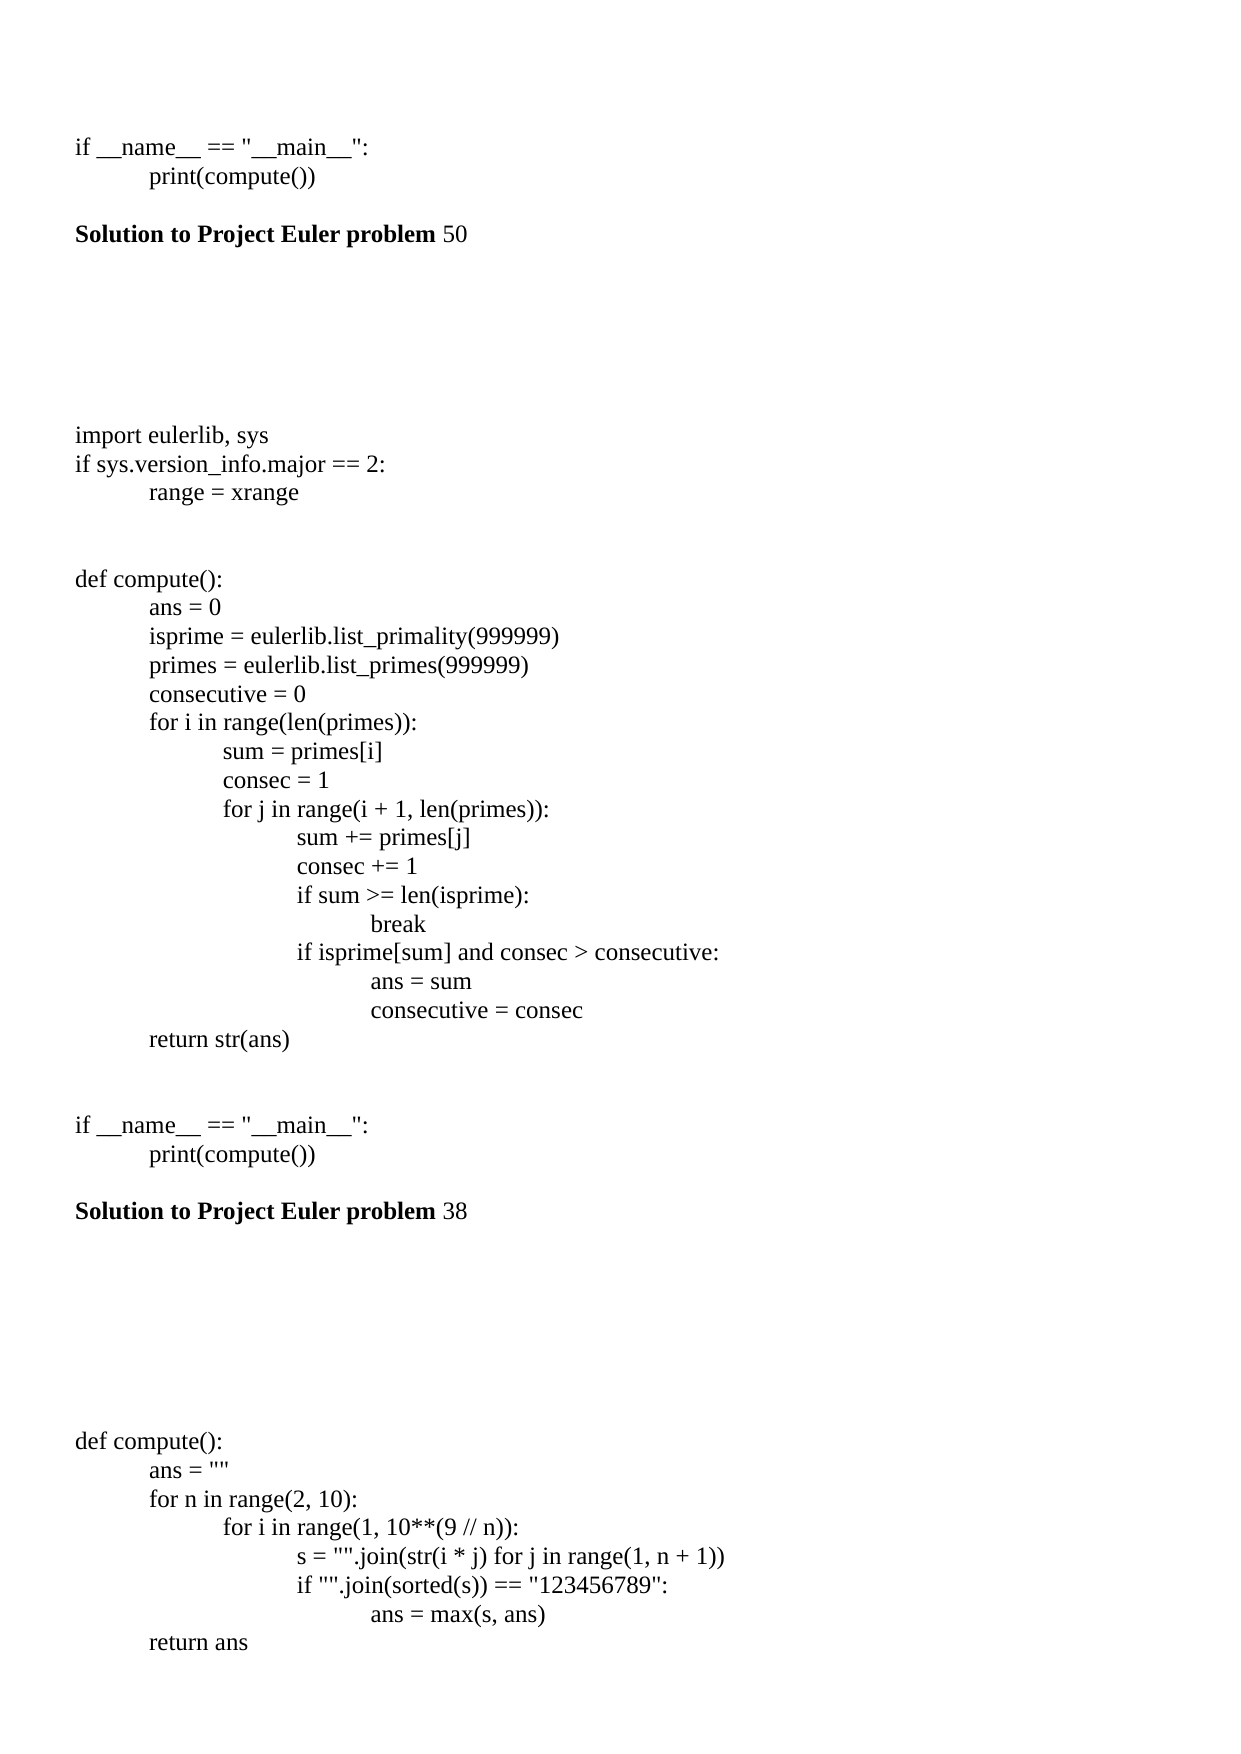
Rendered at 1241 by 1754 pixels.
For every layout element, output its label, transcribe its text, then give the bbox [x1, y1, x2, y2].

text ans = sum [75, 966, 1165, 995]
text ans = "" [75, 1455, 1165, 1484]
text consec += 1 [75, 851, 1165, 880]
text import eulerlib, sys [75, 420, 1165, 449]
text s = "".join(str(i * j) for j in range(1, n + 1)) [75, 1541, 1165, 1570]
text isprime = eulerlib.list_primality(999999) [75, 621, 1165, 650]
text if sys.version_info.major == 2: [75, 449, 1165, 477]
text for i in range(1, 10**(9 // n)): [75, 1512, 1165, 1541]
text sum = primes[i] [75, 736, 1165, 765]
text for i in range(len(primes)): [75, 707, 1165, 736]
text for n in range(2, 10): [75, 1484, 1165, 1512]
text print(compute()) [75, 161, 1165, 190]
text if sum >= len(isprime): [75, 880, 1165, 909]
text return ans [75, 1627, 1165, 1656]
text break [75, 909, 1165, 937]
text consec = 1 [75, 765, 1165, 794]
text def compute(): [75, 564, 1165, 592]
text range = xrange [75, 477, 1165, 506]
text ans = max(s, ans) [75, 1599, 1165, 1627]
text Solution to Project Euler problem 38 [75, 1196, 1165, 1225]
text return str(ans) [75, 1024, 1165, 1052]
text consecutive = 0 [75, 679, 1165, 707]
text def compute(): [75, 1426, 1165, 1455]
text if __name__ == "__main__": [75, 1110, 1165, 1139]
text if isprime[sum] and consec > consecutive: [75, 937, 1165, 966]
text print(compute()) [75, 1139, 1165, 1167]
text consecutive = consec [75, 995, 1165, 1024]
text ans = 0 [75, 592, 1165, 621]
text sum += primes[j] [75, 822, 1165, 851]
text primes = eulerlib.list_primes(999999) [75, 650, 1165, 679]
text if __name__ == "__main__": [75, 132, 1165, 161]
text Solution to Project Euler problem 50 [75, 219, 1165, 247]
text for j in range(i + 1, len(primes)): [75, 794, 1165, 822]
text if "".join(sorted(s)) == "123456789": [75, 1570, 1165, 1599]
